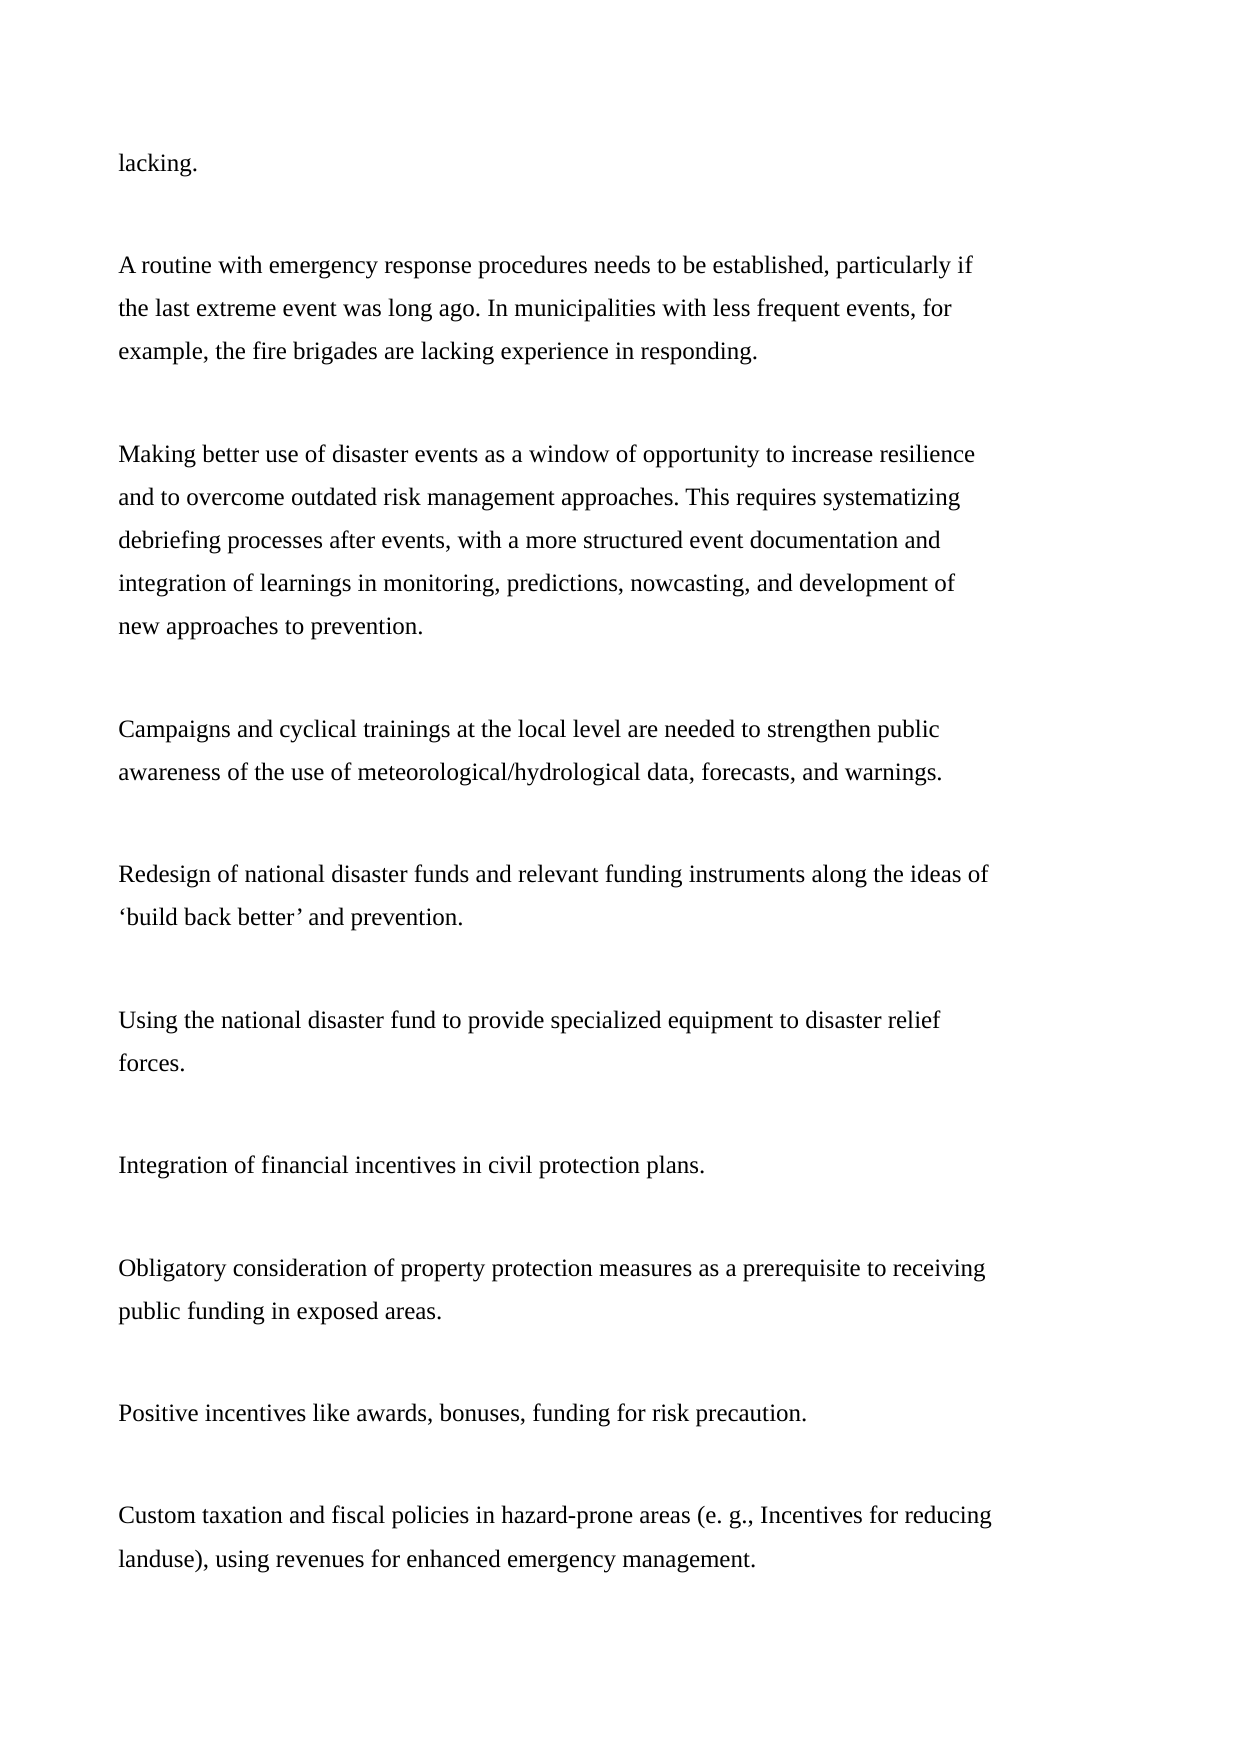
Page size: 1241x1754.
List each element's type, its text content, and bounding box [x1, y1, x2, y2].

table_cell Campaigns and cyclical trainings at the local level are needed to strengthen public awareness of the use of meteorological/hydrological data, forecasts, and warnings. [115, 684, 1004, 829]
table_cell Positive incentives like awards, bonuses, funding for risk precaution. [115, 1369, 1004, 1471]
table_cell A routine with emergency response procedures needs to be established, particularly if the last extreme event was long ago. In municipalities with less frequent events, for example, the fire brigades are lacking experience in responding. [115, 221, 1004, 409]
table_cell Redesign of national disaster funds and relevant funding instruments along the ideas of ‘build back better’ and prevention. [115, 830, 1004, 975]
table_cell Custom taxation and fiscal policies in hazard-prone areas (e. g., Incentives for reducing landuse), using revenues for enhanced emergency management. [115, 1471, 1004, 1616]
table_cell Using the national disaster fund to provide specialized equipment to disaster relief forces. [115, 975, 1004, 1121]
table_cell Integration of financial incentives in civil protection plans. [115, 1121, 1004, 1223]
table_cell lacking. [115, 118, 1004, 221]
table_cell Making better use of disaster events as a window of opportunity to increase resilience and to overcome outdated risk management approaches. This requires systematizing debriefing processes after events, with a more structured event documentation and integration of learnings in monitoring, predictions, nowcasting, and development of new approaches to prevention. [115, 409, 1004, 684]
table_cell Obligatory consideration of property protection measures as a prerequisite to receiving public funding in exposed areas. [115, 1223, 1004, 1368]
